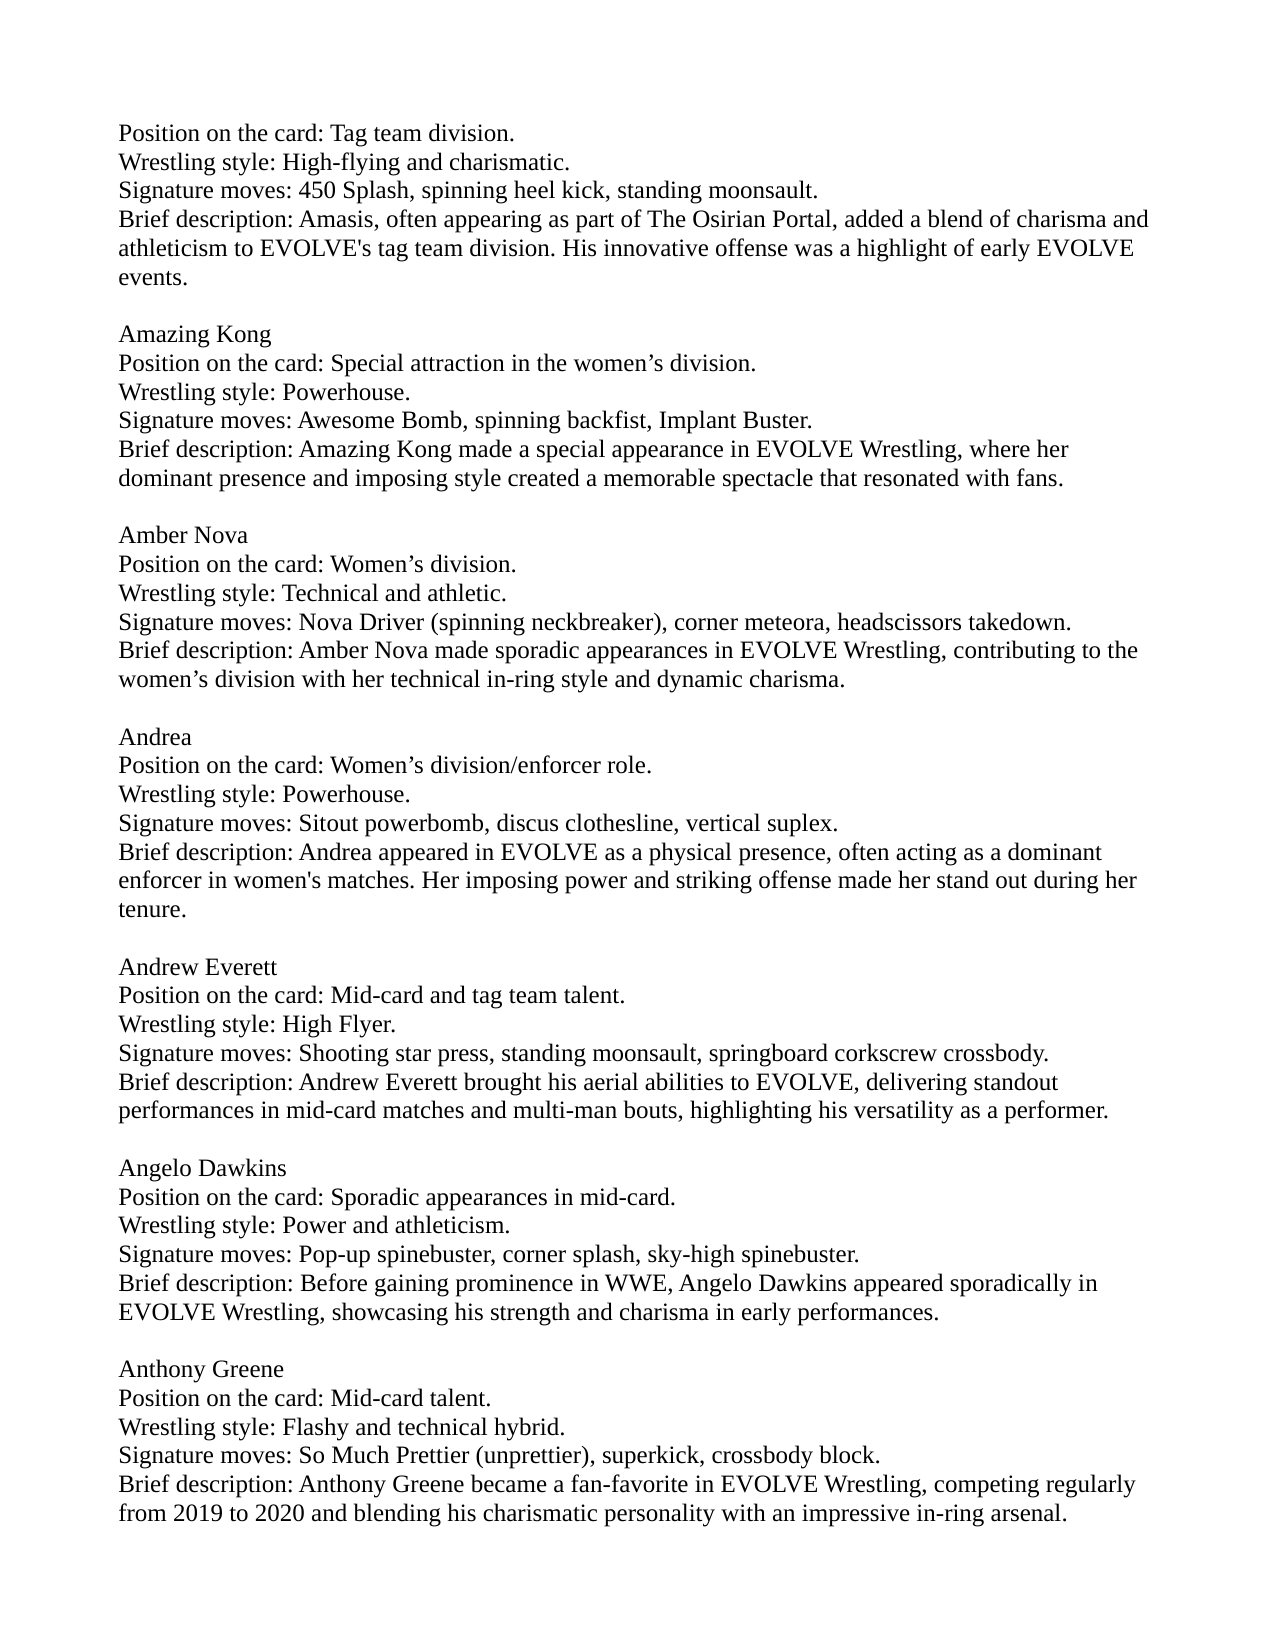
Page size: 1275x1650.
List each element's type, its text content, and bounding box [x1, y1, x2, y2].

text Wrestling style: High Flyer. [118, 1009, 1157, 1038]
text Wrestling style: Powerhouse. [118, 377, 1157, 406]
text Brief description: Before gaining prominence in WWE, Angelo Dawkins appeared sporadically in EVOLVE Wrestling, showcasing his strength and charisma in early performances. [118, 1268, 1157, 1326]
text Signature moves: Nova Driver (spinning neckbreaker), corner meteora, headscissors takedown. [118, 607, 1157, 636]
text Anthony Greene [118, 1354, 1157, 1383]
text Wrestling style: Power and athleticism. [118, 1211, 1157, 1239]
text Signature moves: Sitout powerbomb, discus clothesline, vertical suplex. [118, 808, 1157, 837]
text Signature moves: Awesome Bomb, spinning backfist, Implant Buster. [118, 406, 1157, 434]
text Position on the card: Women’s division/enforcer role. [118, 751, 1157, 779]
text Angelo Dawkins [118, 1153, 1157, 1182]
text Position on the card: Tag team division. [118, 118, 1157, 147]
text Brief description: Andrew Everett brought his aerial abilities to EVOLVE, delivering standout performances in mid-card matches and multi-man bouts, highlighting his versatility as a performer. [118, 1067, 1157, 1124]
text Signature moves: 450 Splash, spinning heel kick, standing moonsault. [118, 176, 1157, 204]
text Brief description: Amasis, often appearing as part of The Osirian Portal, added a blend of charisma and athleticism to EVOLVE's tag team division. His innovative offense was a highlight of early EVOLVE events. [118, 204, 1157, 291]
text Wrestling style: Powerhouse. [118, 779, 1157, 808]
text Andrew Everett [118, 952, 1157, 981]
text Position on the card: Sporadic appearances in mid-card. [118, 1182, 1157, 1211]
text Brief description: Amazing Kong made a special appearance in EVOLVE Wrestling, where her dominant presence and imposing style created a memorable spectacle that resonated with fans. [118, 434, 1157, 492]
text Position on the card: Special attraction in the women’s division. [118, 348, 1157, 377]
text Amber Nova [118, 521, 1157, 549]
text Position on the card: Mid-card talent. [118, 1383, 1157, 1412]
text Wrestling style: High-flying and charismatic. [118, 147, 1157, 176]
text Position on the card: Mid-card and tag team talent. [118, 981, 1157, 1009]
text Signature moves: Pop-up spinebuster, corner splash, sky-high spinebuster. [118, 1239, 1157, 1268]
text Signature moves: Shooting star press, standing moonsault, springboard corkscrew crossbody. [118, 1038, 1157, 1067]
text Signature moves: So Much Prettier (unprettier), superkick, crossbody block. [118, 1441, 1157, 1469]
text Brief description: Amber Nova made sporadic appearances in EVOLVE Wrestling, contributing to the women’s division with her technical in-ring style and dynamic charisma. [118, 636, 1157, 693]
text Brief description: Anthony Greene became a fan-favorite in EVOLVE Wrestling, competing regularly from 2019 to 2020 and blending his charismatic personality with an impressive in-ring arsenal. [118, 1469, 1157, 1527]
text Position on the card: Women’s division. [118, 549, 1157, 578]
text Andrea [118, 722, 1157, 751]
text Wrestling style: Flashy and technical hybrid. [118, 1412, 1157, 1441]
text Wrestling style: Technical and athletic. [118, 578, 1157, 607]
text Amazing Kong [118, 319, 1157, 348]
text Brief description: Andrea appeared in EVOLVE as a physical presence, often acting as a dominant enforcer in women's matches. Her imposing power and striking offense made her stand out during her tenure. [118, 837, 1157, 923]
